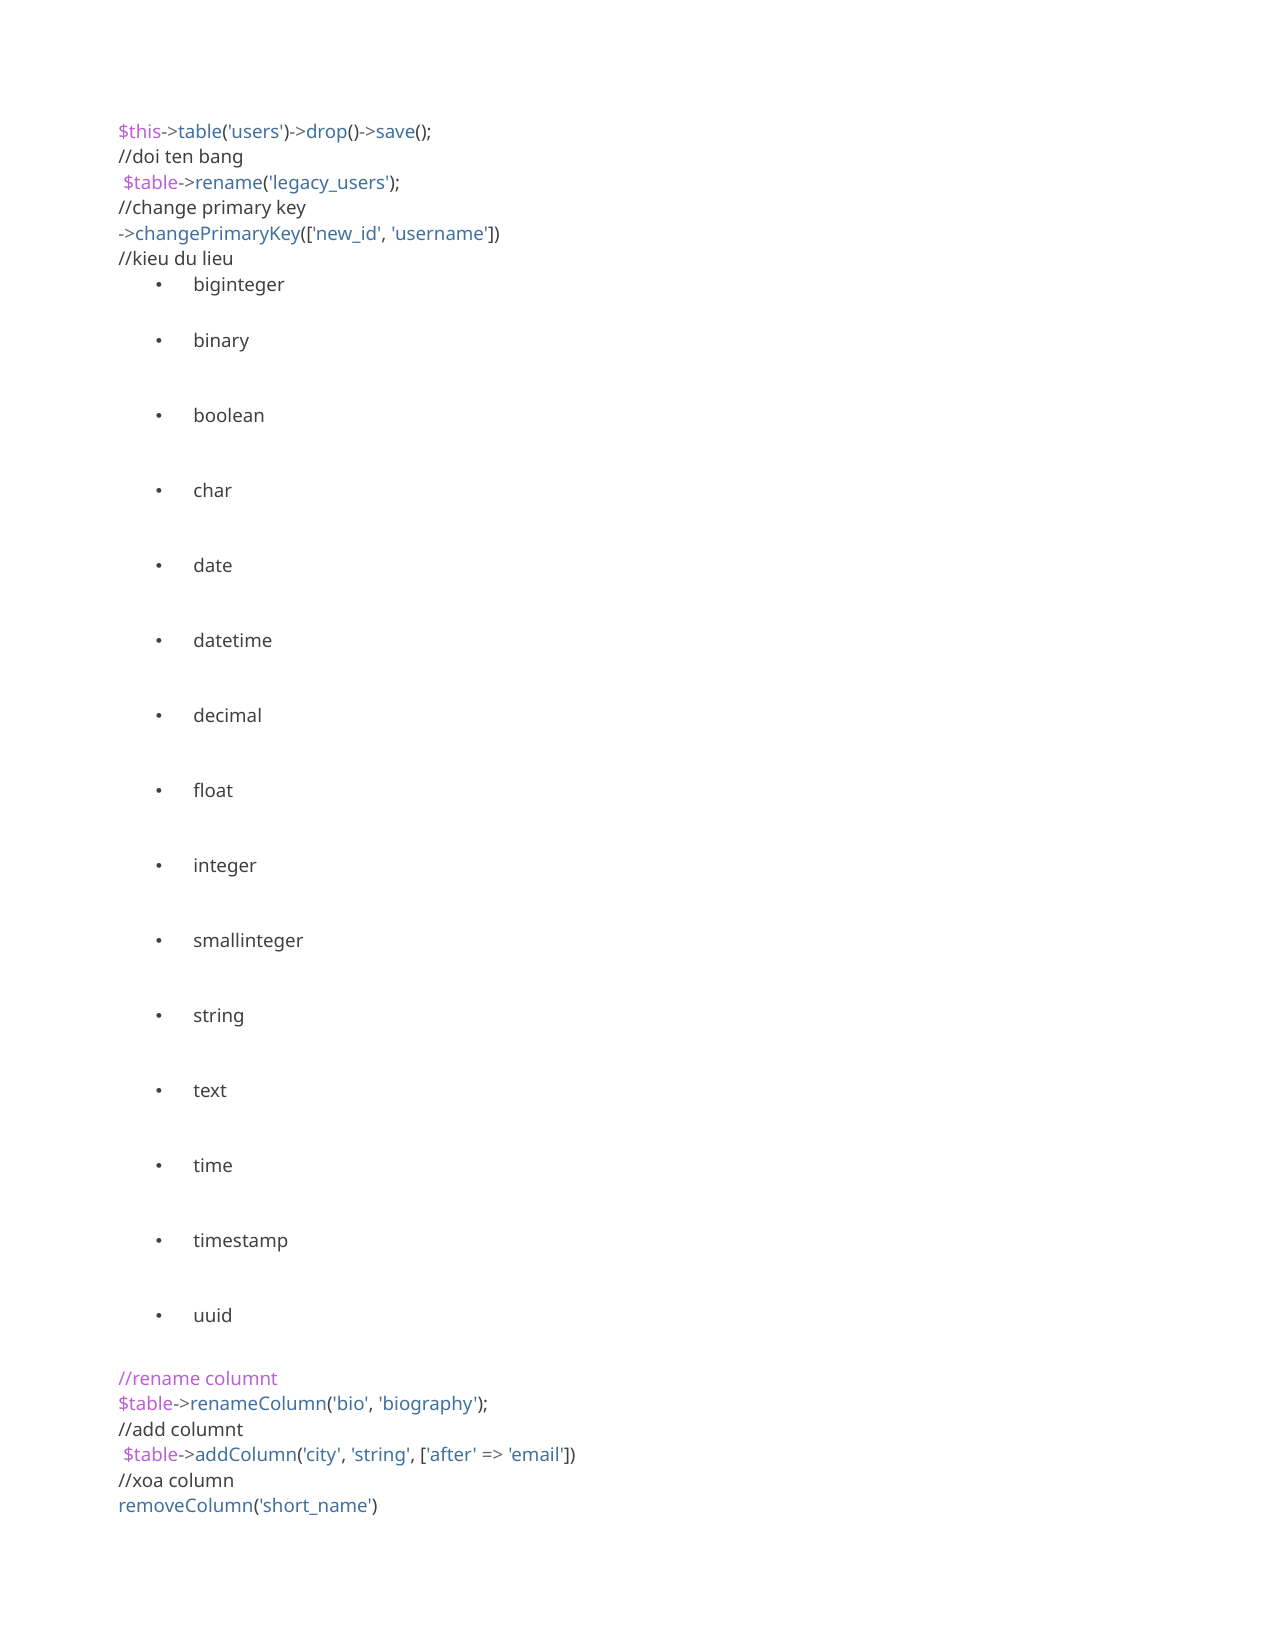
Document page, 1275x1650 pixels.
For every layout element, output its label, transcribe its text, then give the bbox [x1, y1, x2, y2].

text removeColumn('short_name') [118, 1493, 1157, 1518]
text $table->rename('legacy_users'); [118, 169, 1157, 195]
list date [156, 540, 1157, 578]
list binary [156, 315, 1157, 353]
text //xoa column [118, 1467, 1157, 1493]
text $table->addColumn('city', 'string', ['after' => 'email']) [118, 1442, 1157, 1467]
list datetime [156, 615, 1157, 653]
text ->changePrimaryKey(['new_id', 'username']) [118, 220, 1157, 246]
list decimal [156, 690, 1157, 728]
list smallinteger [156, 915, 1157, 953]
text //rename columnt [118, 1365, 1157, 1391]
list uuid [156, 1290, 1157, 1328]
list timestamp [156, 1215, 1157, 1253]
list char [156, 465, 1157, 503]
list integer [156, 840, 1157, 878]
text //doi ten bang [118, 144, 1157, 169]
text //add columnt [118, 1416, 1157, 1442]
list string [156, 990, 1157, 1028]
text //change primary key [118, 195, 1157, 220]
list boolean [156, 390, 1157, 428]
list float [156, 765, 1157, 803]
text //kieu du lieu [118, 246, 1157, 271]
list time [156, 1140, 1157, 1178]
list biginteger [156, 271, 1157, 297]
text $this->table('users')->drop()->save(); [118, 118, 1157, 144]
list text [156, 1065, 1157, 1103]
text $table->renameColumn('bio', 'biography'); [118, 1391, 1157, 1416]
